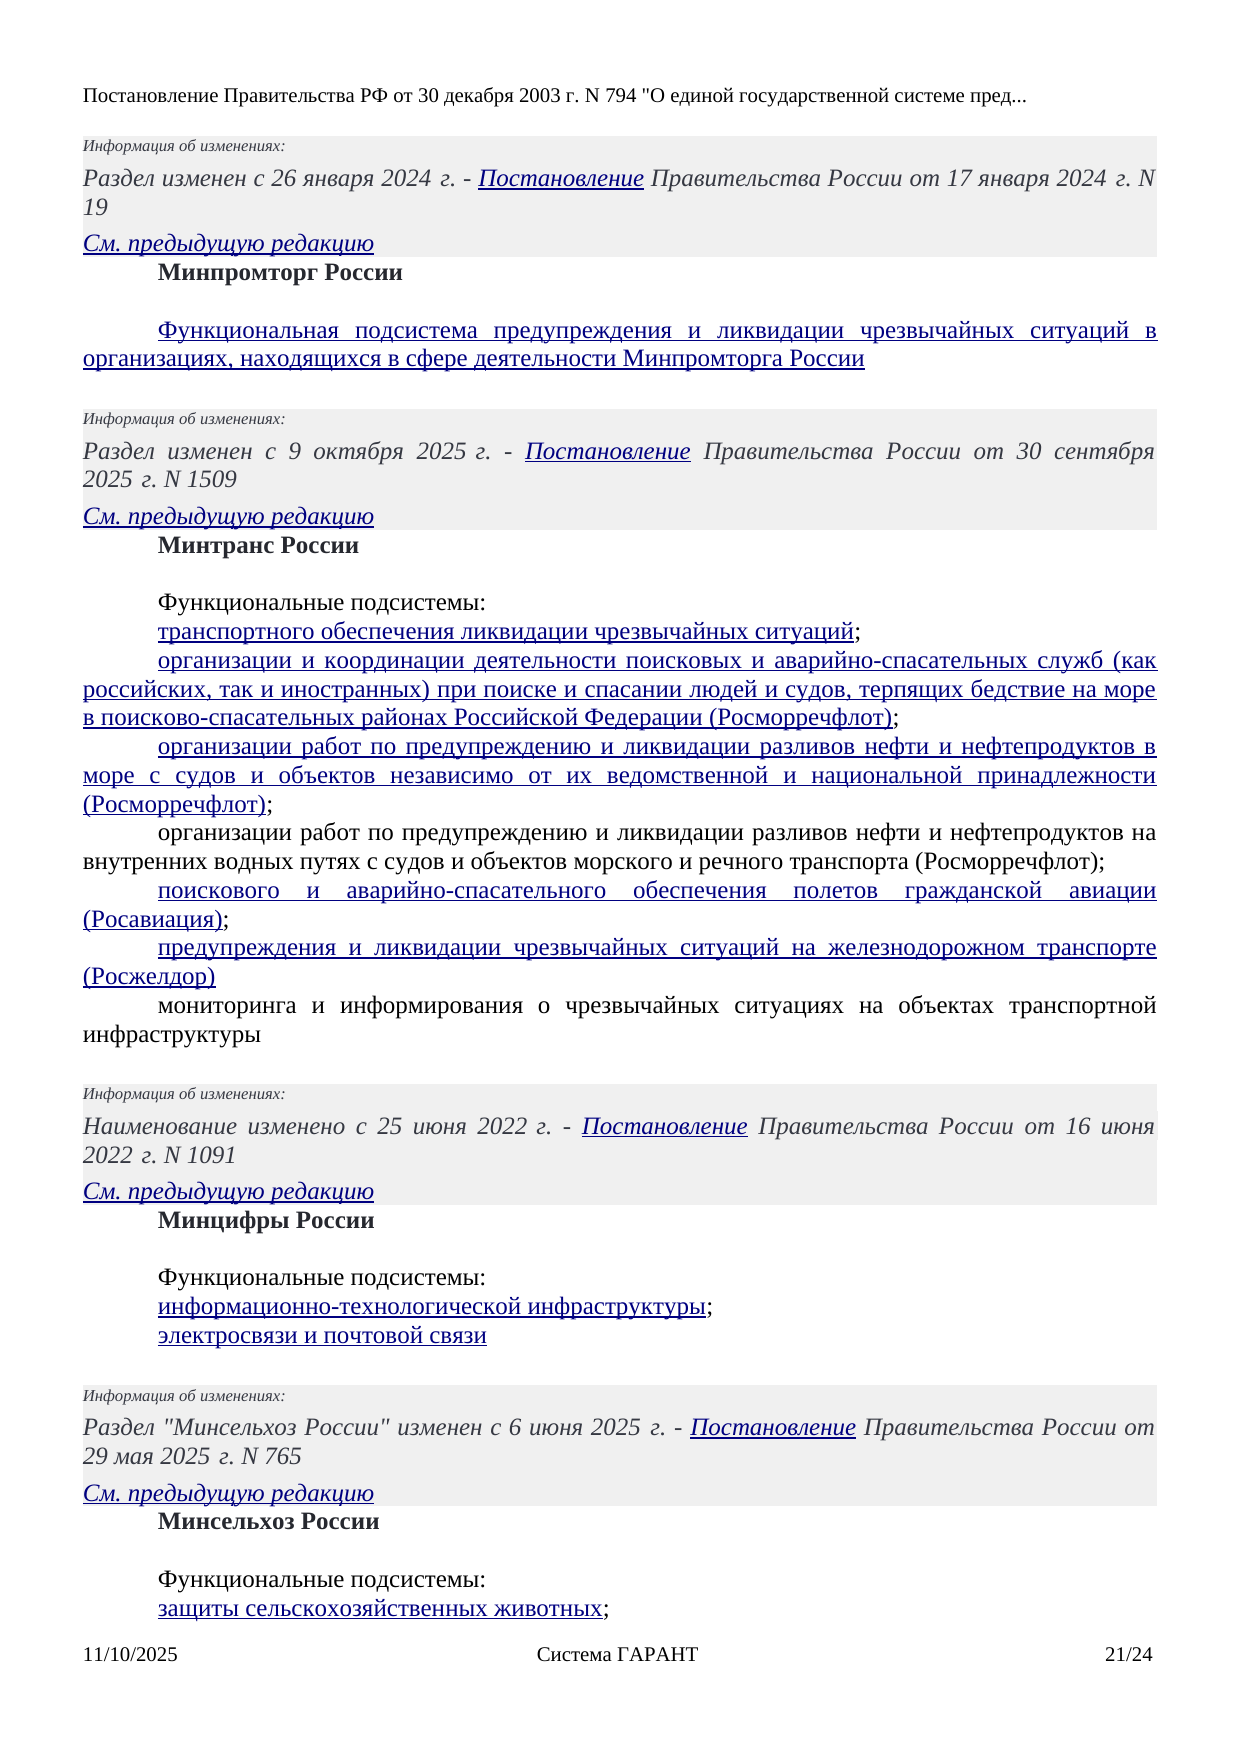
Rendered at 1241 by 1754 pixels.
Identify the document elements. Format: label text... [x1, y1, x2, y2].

text Раздел изменен с 26 января 2024 г. - Постановление Правительства России от 17 января 2024 г. N 19 [110, 192, 1157, 221]
text организации работ по предупреждению и ликвидации разливов нефти и нефтепродуктов в море с судов и объектов независимо от их ведомственной и национальной принадлежности [83, 731, 1157, 785]
text электросвязи и почтовой связи [83, 1320, 1157, 1349]
text Минпромторг России [83, 257, 1157, 286]
text Раздел "Минсельхоз России" изменен с 6 июня 2025 г. - Постановление Правительства России от 29 мая 2025 г. N 765 [304, 1441, 1157, 1470]
text Функциональные подсистемы: [83, 1564, 1157, 1593]
text Информация об изменениях: [287, 1084, 1157, 1103]
text Функциональные подсистемы: [83, 1262, 1157, 1291]
text См. предыдущую редакцию [377, 1176, 1157, 1205]
text Информация об изменениях: [287, 136, 1157, 155]
text информационно-технологической инфраструктуры; [83, 1291, 1157, 1320]
text предупреждения и ликвидации чрезвычайных ситуаций на железнодорожном транспорте (Росжелдор) [83, 932, 1157, 990]
text организации и координации деятельности поисковых и аварийно-спасательных служб (как российских, так и иностранных) при поиске и спасании людей и судов, терпящих бедствие на море [83, 645, 1157, 699]
text Функциональные подсистемы: [83, 587, 1157, 616]
text Раздел изменен с 9 октября 2025 г. - Постановление Правительства России от 30 сентября 2025 г. N 1509 [83, 464, 1157, 493]
text транспортного обеспечения ликвидации чрезвычайных ситуаций; [83, 616, 1157, 645]
text Информация об изменениях: [287, 1385, 1157, 1404]
text Минцифры России [83, 1205, 1157, 1234]
text См. предыдущую редакцию [83, 228, 1157, 257]
text См. предыдущую редакцию [377, 1478, 1157, 1506]
text в поисково-спасательных районах Российской Федерации (Росморречфлот); [83, 700, 1157, 731]
text мониторинга и информирования о чрезвычайных ситуациях на объектах транспортной инфраструктуры [83, 990, 1157, 1047]
text Функциональная подсистема предупреждения и ликвидации чрезвычайных ситуаций в организациях, находящихся в сфере деятельности Минпромторга России [83, 315, 1157, 372]
text Информация об изменениях: [287, 409, 1157, 428]
text См. предыдущую редакцию [377, 501, 1157, 530]
text организации работ по предупреждению и ликвидации разливов нефти и нефтепродуктов на внутренних водных путях с судов и объектов морского и речного транспорта (Росморречфлот); [83, 817, 1157, 875]
text защиты сельскохозяйственных животных; [83, 1593, 1157, 1621]
text Минтранс России [83, 530, 1157, 559]
text Наименование изменено с 25 июня 2022 г. - Постановление Правительства России от 16 июня 2022 г. N 1091 [239, 1140, 1157, 1168]
text (Росморречфлот); [83, 786, 1157, 817]
text Минсельхоз России [83, 1506, 1157, 1535]
text поискового и аварийно-спасательного обеспечения полетов гражданской авиации (Росавиация); [83, 875, 1157, 932]
